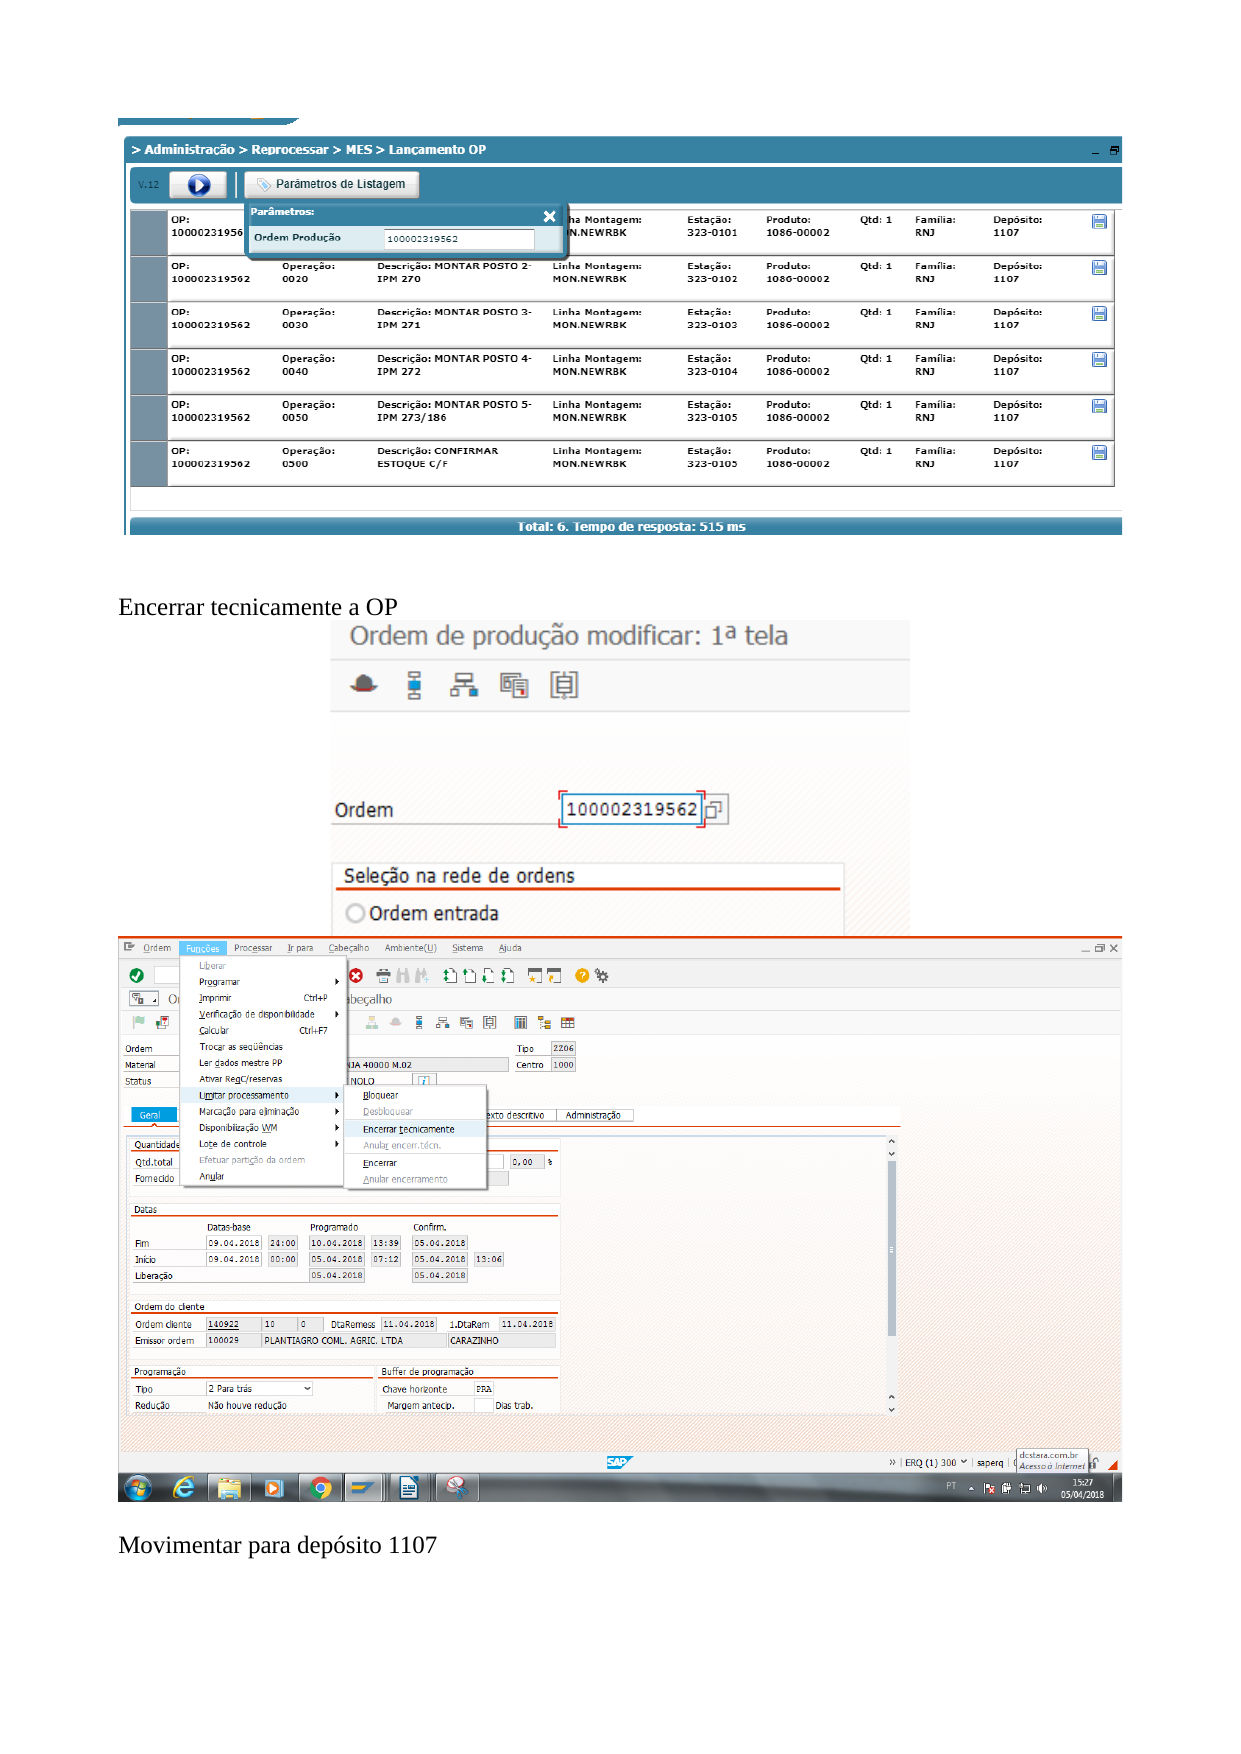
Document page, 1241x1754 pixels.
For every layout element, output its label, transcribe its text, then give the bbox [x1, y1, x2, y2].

picture [118, 118, 1123, 535]
text Encerrar tecnicamente a OP [118, 592, 1122, 621]
text Movimentar para depósito 1107 [118, 1530, 1122, 1559]
picture [118, 620, 1123, 1502]
